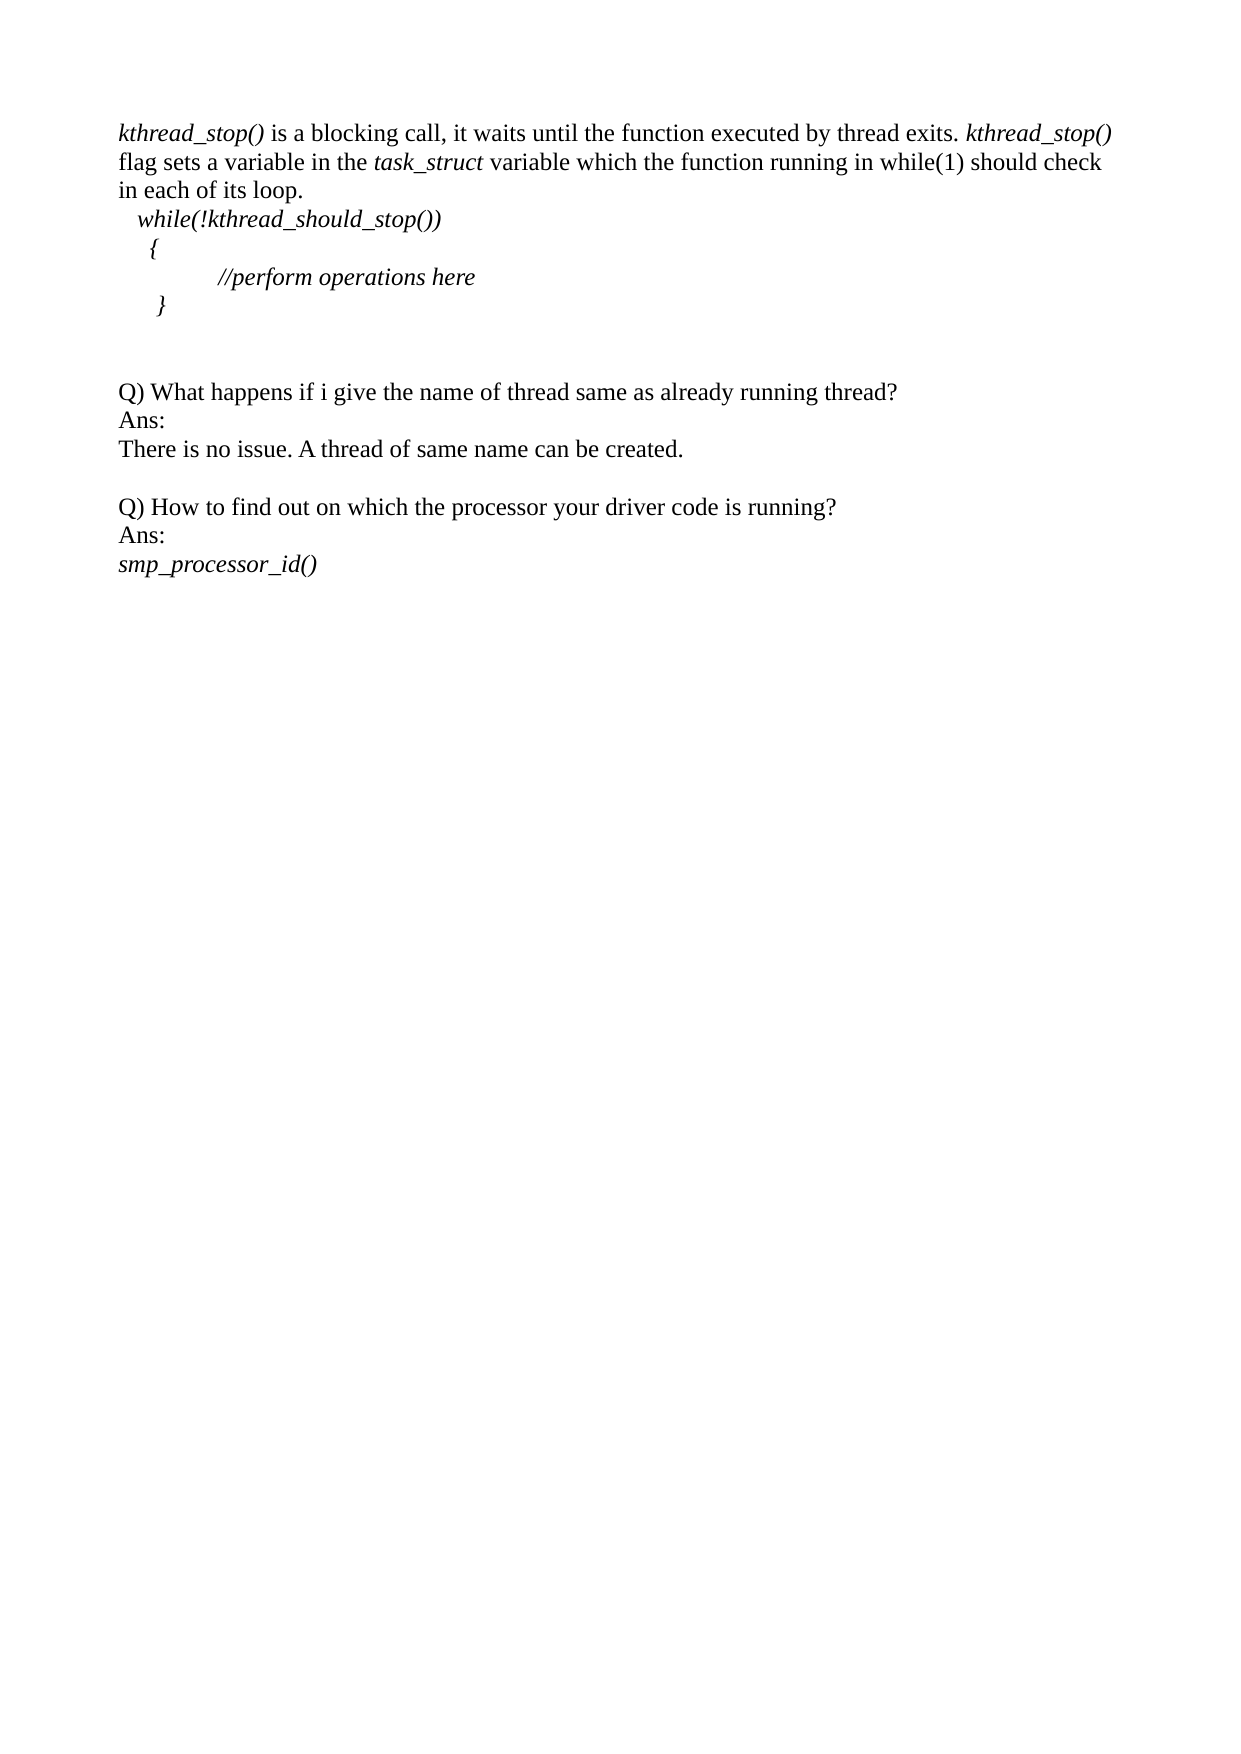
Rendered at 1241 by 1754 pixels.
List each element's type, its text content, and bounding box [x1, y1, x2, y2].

text { [118, 233, 1122, 262]
text kthread_stop() is a blocking call, it waits until the function executed by thread exits. kthread_stop() flag sets a variable in the task_struct variable which the function running in while(1) should check in each of its loop. [118, 118, 1122, 204]
text Q) How to find out on which the processor your driver code is running? [118, 492, 1122, 521]
text //perform operations here [118, 262, 1122, 291]
text while(!kthread_should_stop()) [118, 204, 1122, 233]
text } [118, 291, 1122, 319]
text Ans: [118, 406, 1122, 434]
text Ans: [118, 521, 1122, 549]
text smp_processor_id() [118, 549, 1122, 578]
text Q) What happens if i give the name of thread same as already running thread? [118, 377, 1122, 406]
text There is no issue. A thread of same name can be created. [118, 434, 1122, 463]
